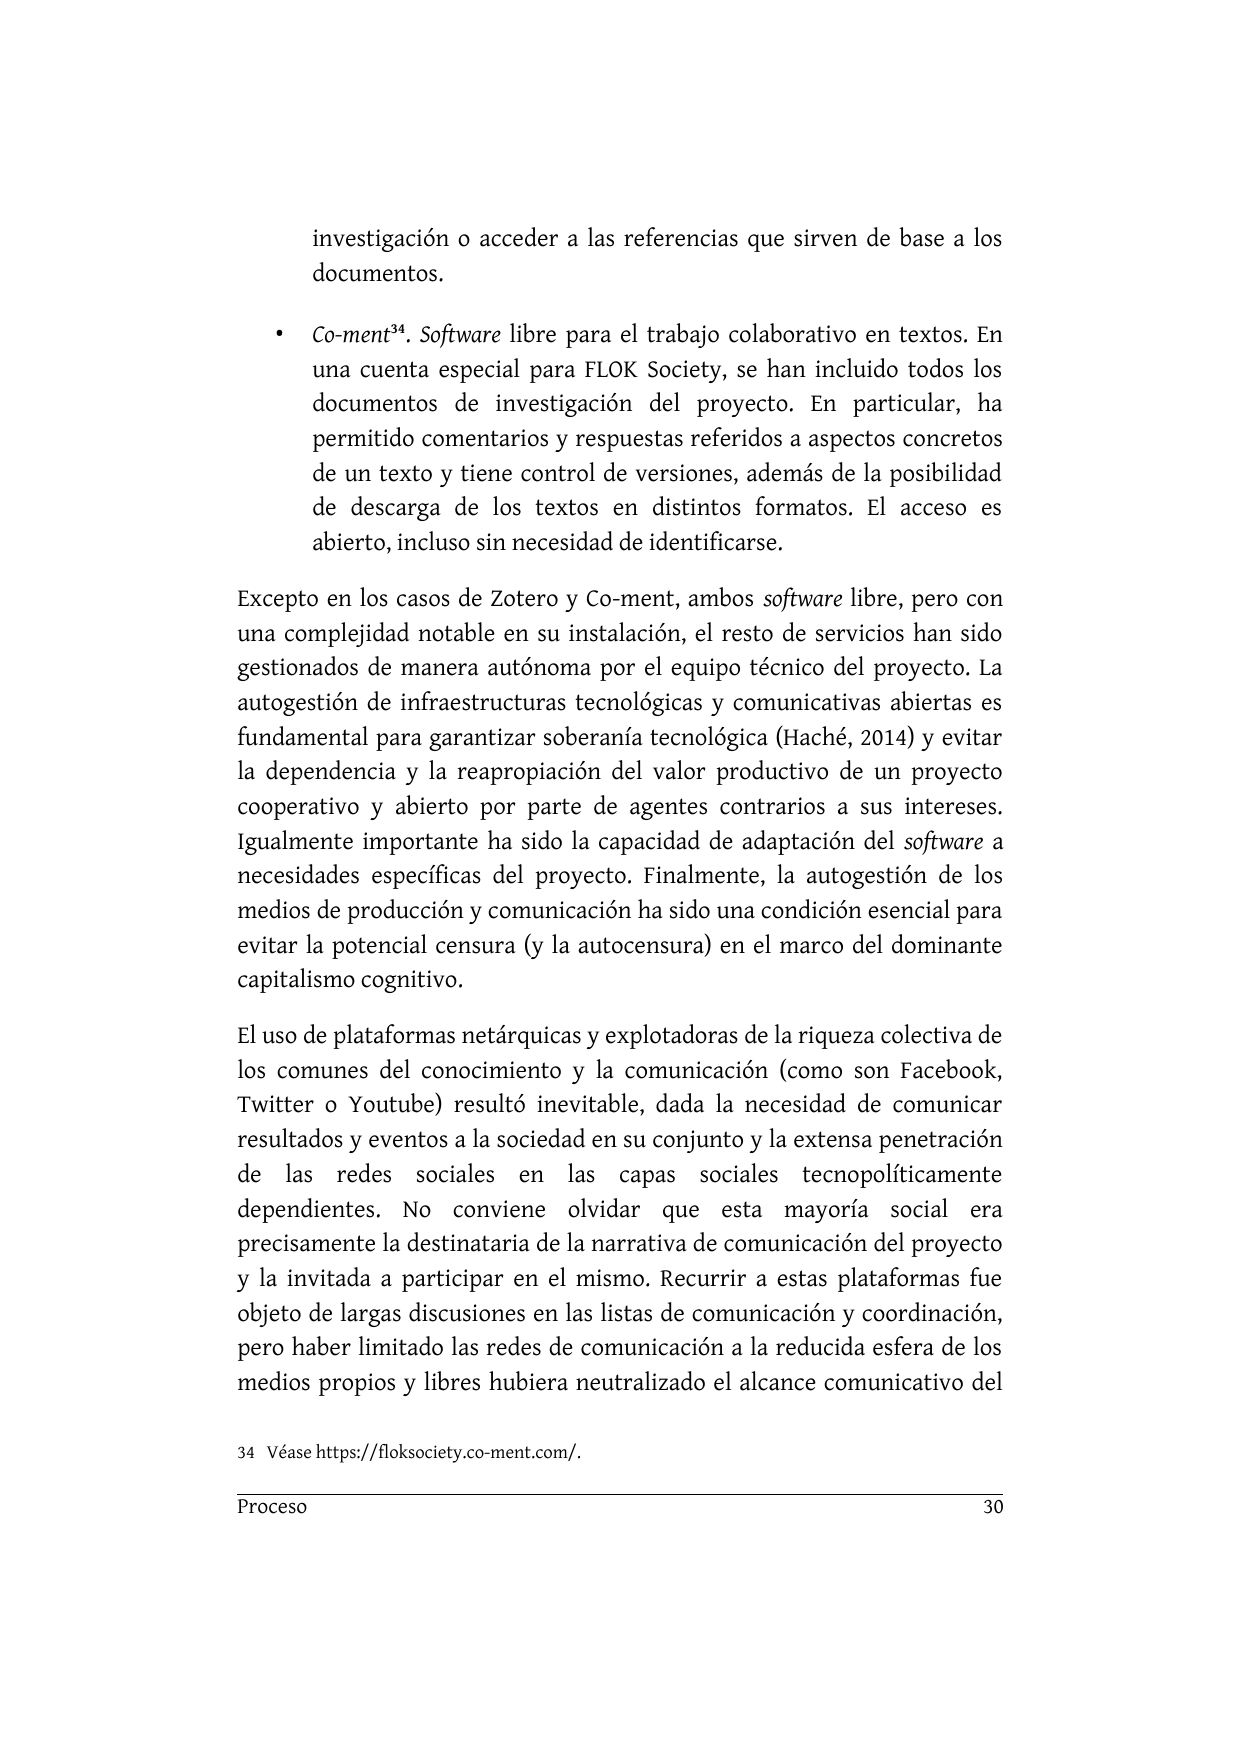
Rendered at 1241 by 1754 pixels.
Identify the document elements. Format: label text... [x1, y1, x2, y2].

text El uso de plataformas netárquicas y explotadoras de la riqueza colectiva de los comunes del conocimiento y la comunicación (como son Facebook, Twitter o Youtube) resultó inevitable, dada la necesidad de comunicar resultados y eventos a la sociedad en su conjunto y la extensa penetración de las redes sociales en las capas sociales tecnopolíticamente dependientes. No conviene olvidar que esta mayoría social era precisamente la destinataria de la narrativa de comunicación del proyecto y la invitada a participar en el mismo. Recurrir a estas plataformas fue objeto de largas discusiones en las listas de comunicación y coordinación, pero haber limitado las redes de comunicación a la reducida esfera de los medios propios y libres hubiera neutralizado el alcance comunicativo del [237, 1022, 1003, 1397]
text Excepto en los casos de Zotero y Co-ment, ambos software libre, pero con una complejidad notable en su instalación, el resto de servicios han sido gestionados de manera autónoma por el equipo técnico del proyecto. La autogestión de infraestructuras tecnológicas y comunicativas abiertas es fundamental para garantizar soberanía tecnológica (Haché, 2014) y evitar la dependencia y la reapropiación del valor productivo de un proyecto cooperativo y abierto por parte de agentes contrarios a sus intereses. Igualmente importante ha sido la capacidad de adaptación del software a necesidades específicas del proyecto. Finalmente, la autogestión de los medios de producción y comunicación ha sido una condición esencial para evitar la potencial censura (y la autocensura) en el marco del dominante capitalismo cognitivo. [237, 584, 1003, 995]
list Co-ment. Software libre para el trabajo colaborativo en textos. En una cuenta especial para FLOK Society, se han incluido todos los documentos de investigación del proyecto. En particular, ha permitido comentarios y respuestas referidos a aspectos concretos de un texto y tiene control de versiones, además de la posibilidad de descarga de los textos en distintos formatos. El acceso es abierto, incluso sin necesidad de identificarse. [274, 315, 1003, 558]
list investigación o acceder a las referencias que sirven de base a los documentos. [274, 225, 1003, 289]
list Véase https://floksociety.co-ment.com/. [237, 1442, 1003, 1464]
